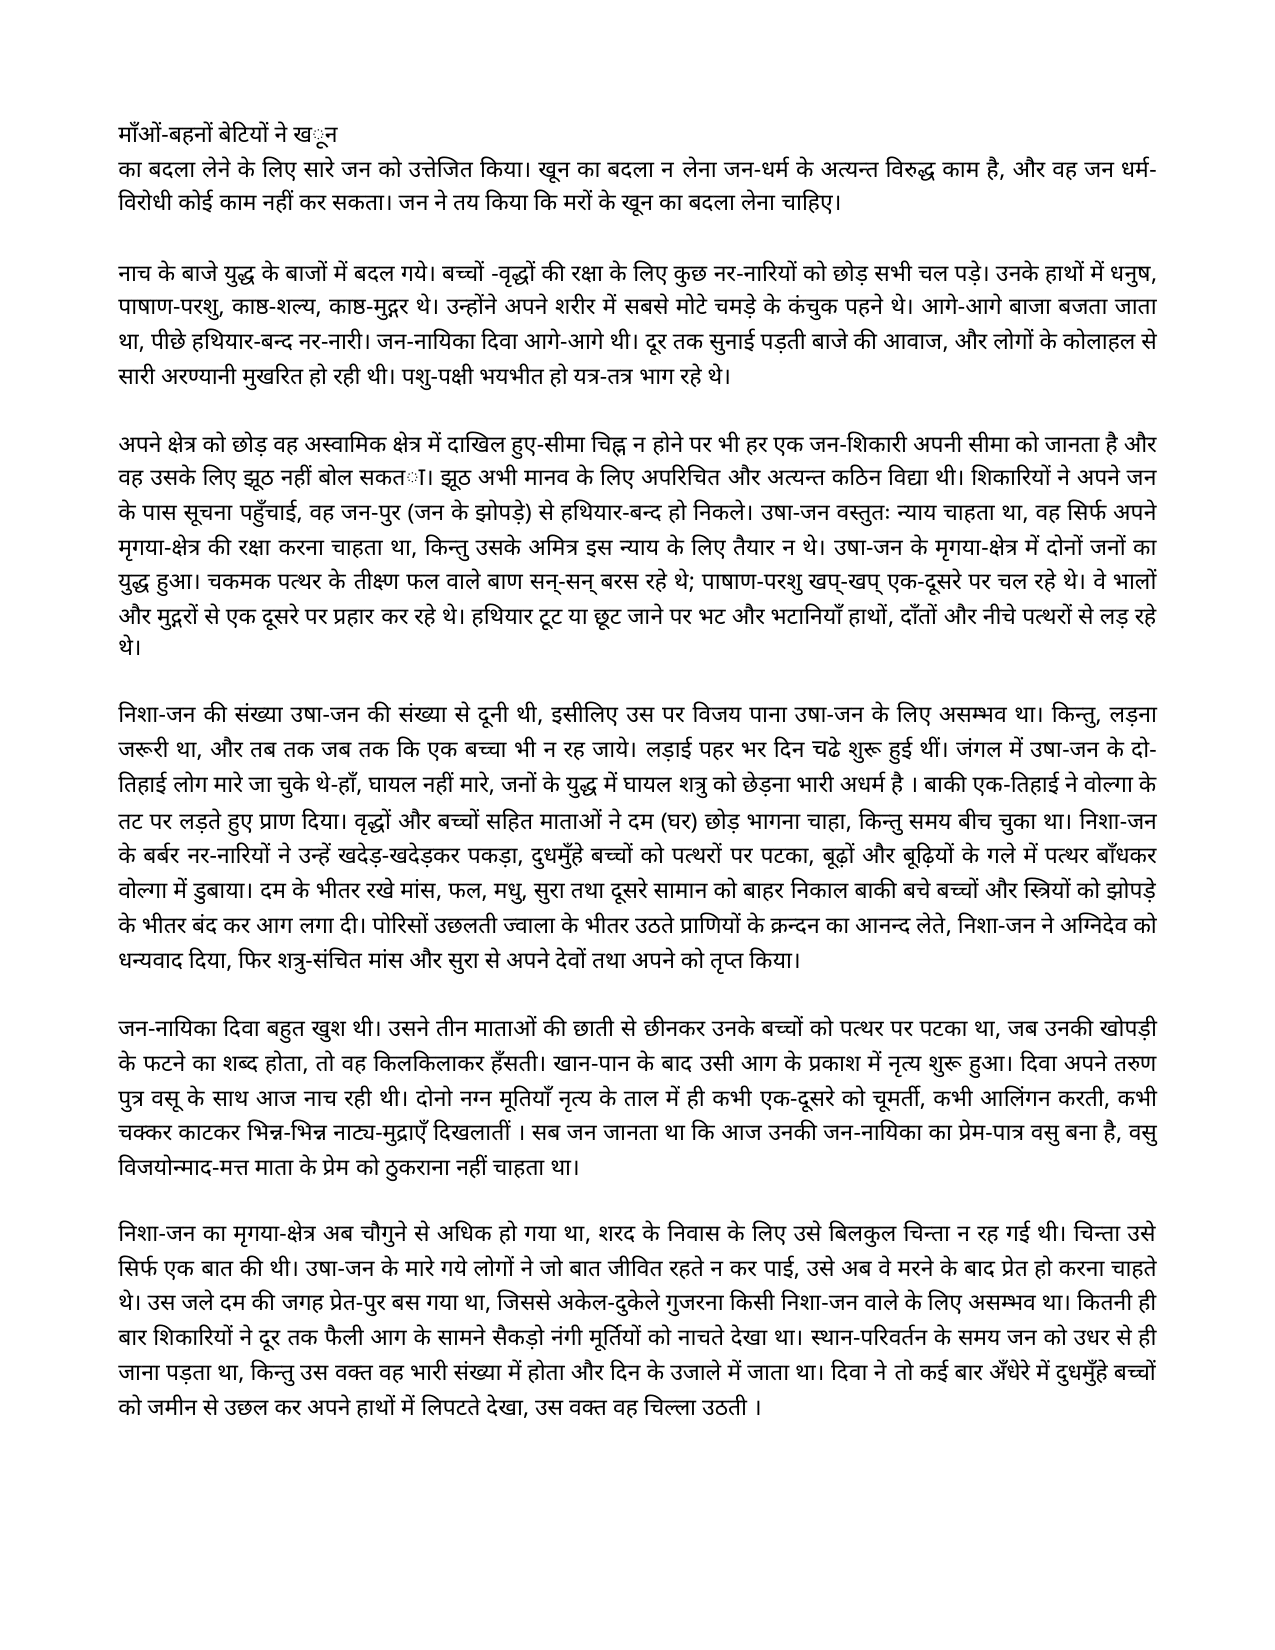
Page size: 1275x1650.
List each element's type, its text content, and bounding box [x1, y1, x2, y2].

text अपने क्षेत्र को छोड़ वह अस्वामिक क्षेत्र में दाखिल हुए-सीमा चिह्न न होने पर भी हर एक जन-शिकारी अपनी सीमा को जानता है और वह उसके लिए झूठ नहीं बोल सकता। झूठ अभी मानव के लिए अपरिचित और अत्यन्त कठिन विद्या थी। शिकारियों ने अपने जन के पास सूचना पहुँचाई, वह जन-पुर (जन के झोपड़े) से हथियार-बन्द हो निकले। उषा-जन वस्तुतः न्याय चाहता था, वह सिर्फ अपने मृगया-क्षेत्र की रक्षा करना चाहता था, किन्तु उसके अमित्र इस न्याय के लिए तैयार न थे। उषा-जन के मृगया-क्षेत्र में दोनों जनों का युद्ध हुआ। चकमक पत्थर के तीक्ष्ण फल वाले बाण सन्-सन् बरस रहे थे; पाषाण-परशु खप्-खप् एक-दूसरे पर चल रहे थे। वे भालों और मुद्गरों से एक दूसरे पर प्रहार कर रहे थे। हथियार टूट या छूट जाने पर भट और भटानियाँ हाथों, दाँतों और नीचे पत्थरों से लड़ रहे थे। [118, 428, 1157, 664]
text निशा-जन की संख्या उषा-जन की संख्या से दूनी थी, इसीलिए उस पर विजय पाना उषा-जन के लिए असम्भव था। किन्तु, लड़ना जरूरी था, और तब तक जब तक कि एक बच्चा भी न रह जाये। लड़ाई पहर भर दिन चढे शुरू हुई थीं। जंगल में उषा-जन के दो-तिहाई लोग मारे जा चुके थे-हाँ, घायल नहीं मारे, जनों के युद्ध में घायल शत्रु को छेड़ना भारी अधर्म है । बाकी एक-तिहाई ने वोल्गा के तट पर लड़ते हुए प्राण दिया। वृद्धों और बच्चों सहित माताओं ने दम (घर) छोड़ भागना चाहा, किन्तु समय बीच चुका था। निशा-जन के बर्बर नर-नारियों ने उन्हें खदेड़-खदेड़कर पकड़ा, दुधमुँहे बच्चों को पत्थरों पर पटका, बूढ़ों और बूढ़ियों के गले में पत्थर बाँधकर वोल्गा में डुबाया। दम के भीतर रखे मांस, फल, मधु, सुरा तथा दूसरे सामान को बाहर निकाल बाकी बचे बच्चों और स्त्रियों को झोपड़े के भीतर बंद कर आग लगा दी। पोरिसों उछलती ज्वाला के भीतर उठते प्राणियों के क्रन्दन का आनन्द लेते, निशा-जन ने अग्निदेव को धन्यवाद दिया, फिर शत्रु-संचित मांस और सुरा से अपने देवों तथा अपने को तृप्त किया। [118, 698, 1157, 978]
text माँओं-बहनों बेटियों ने खून [118, 118, 1157, 153]
text निशा-जन का मृगया-क्षेत्र अब चौगुने से अधिक हो गया था, शरद के निवास के लिए उसे बिलकुल चिन्ता न रह गई थी। चिन्ता उसे सिर्फ एक बात की थी। उषा-जन के मारे गये लोगों ने जो बात जीवित रहते न कर पाई, उसे अब वे मरने के बाद प्रेत हो करना चाहते थे। उस जले दम की जगह प्रेत-पुर बस गया था, जिससे अकेल-दुकेले गुजरना किसी निशा-जन वाले के लिए असम्भव था। कितनी ही बार शिकारियों ने दूर तक फैली आग के सामने सैकड़ो नंगी मूर्तियों को नाचते देखा था। स्थान-परिवर्तन के समय जन को उधर से ही जाना पड़ता था, किन्तु उस वक्त वह भारी संख्या में होता और दिन के उजाले में जाता था। दिवा ने तो कई बार अँधेरे में दुधमुँहे बच्चों को जमीन से उछल कर अपने हाथों में लिपटते देखा, उस वक्त वह चिल्ला उठती । [118, 1217, 1157, 1425]
text जन-नायिका दिवा बहुत खुश थी। उसने तीन माताओं की छाती से छीनकर उनके बच्चों को पत्थर पर पटका था, जब उनकी खोपड़ी के फटने का शब्द होता, तो वह किलकिलाकर हँसती। खान-पान के बाद उसी आग के प्रकाश में नृत्य शुरू हुआ। दिवा अपने तरुण पुत्र वसू के साथ आज नाच रही थी। दोनो नग्न मूतियाँ नृत्य के ताल में ही कभी एक-दूसरे को चूमर्ती, कभी आलिंगन करती, कभी चक्कर काटकर भिन्न-भिन्न नाट्य-मुद्राएँ दिखलातीं । सब जन जानता था कि आज उनकी जन-नायिका का प्रेम-पात्र वसु बना है, वसु विजयोन्माद-मत्त माता के प्रेम को ठुकराना नहीं चाहता था। [118, 1012, 1157, 1186]
text का बदला लेने के लिए सारे जन को उत्तेजित किया। खून का बदला न लेना जन-धर्म के अत्यन्त विरुद्ध काम है, और वह जन धर्म-विरोधी कोई काम नहीं कर सकता। जन ने तय किया कि मरों के खून का बदला लेना चाहिए। [118, 153, 1157, 220]
text नाच के बाजे युद्ध के बाजों में बदल गये। बच्चों -वृद्धों की रक्षा के लिए कुछ नर-नारियों को छोड़ सभी चल पड़े। उनके हाथों में धनुष, पाषाण-परशु, काष्ठ-शल्य, काष्ठ-मुद्गर थे। उन्होंने अपने शरीर में सबसे मोटे चमड़े के कंचुक पहने थे। आगे-आगे बाजा बजता जाता था, पीछे हथियार-बन्द नर-नारी। जन-नायिका दिवा आगे-आगे थी। दूर तक सुनाई पड़ती बाजे की आवाज, और लोगों के कोलाहल से सारी अरण्यानी मुखरित हो रही थी। पशु-पक्षी भयभीत हो यत्र-तत्र भाग रहे थे। [118, 254, 1157, 394]
